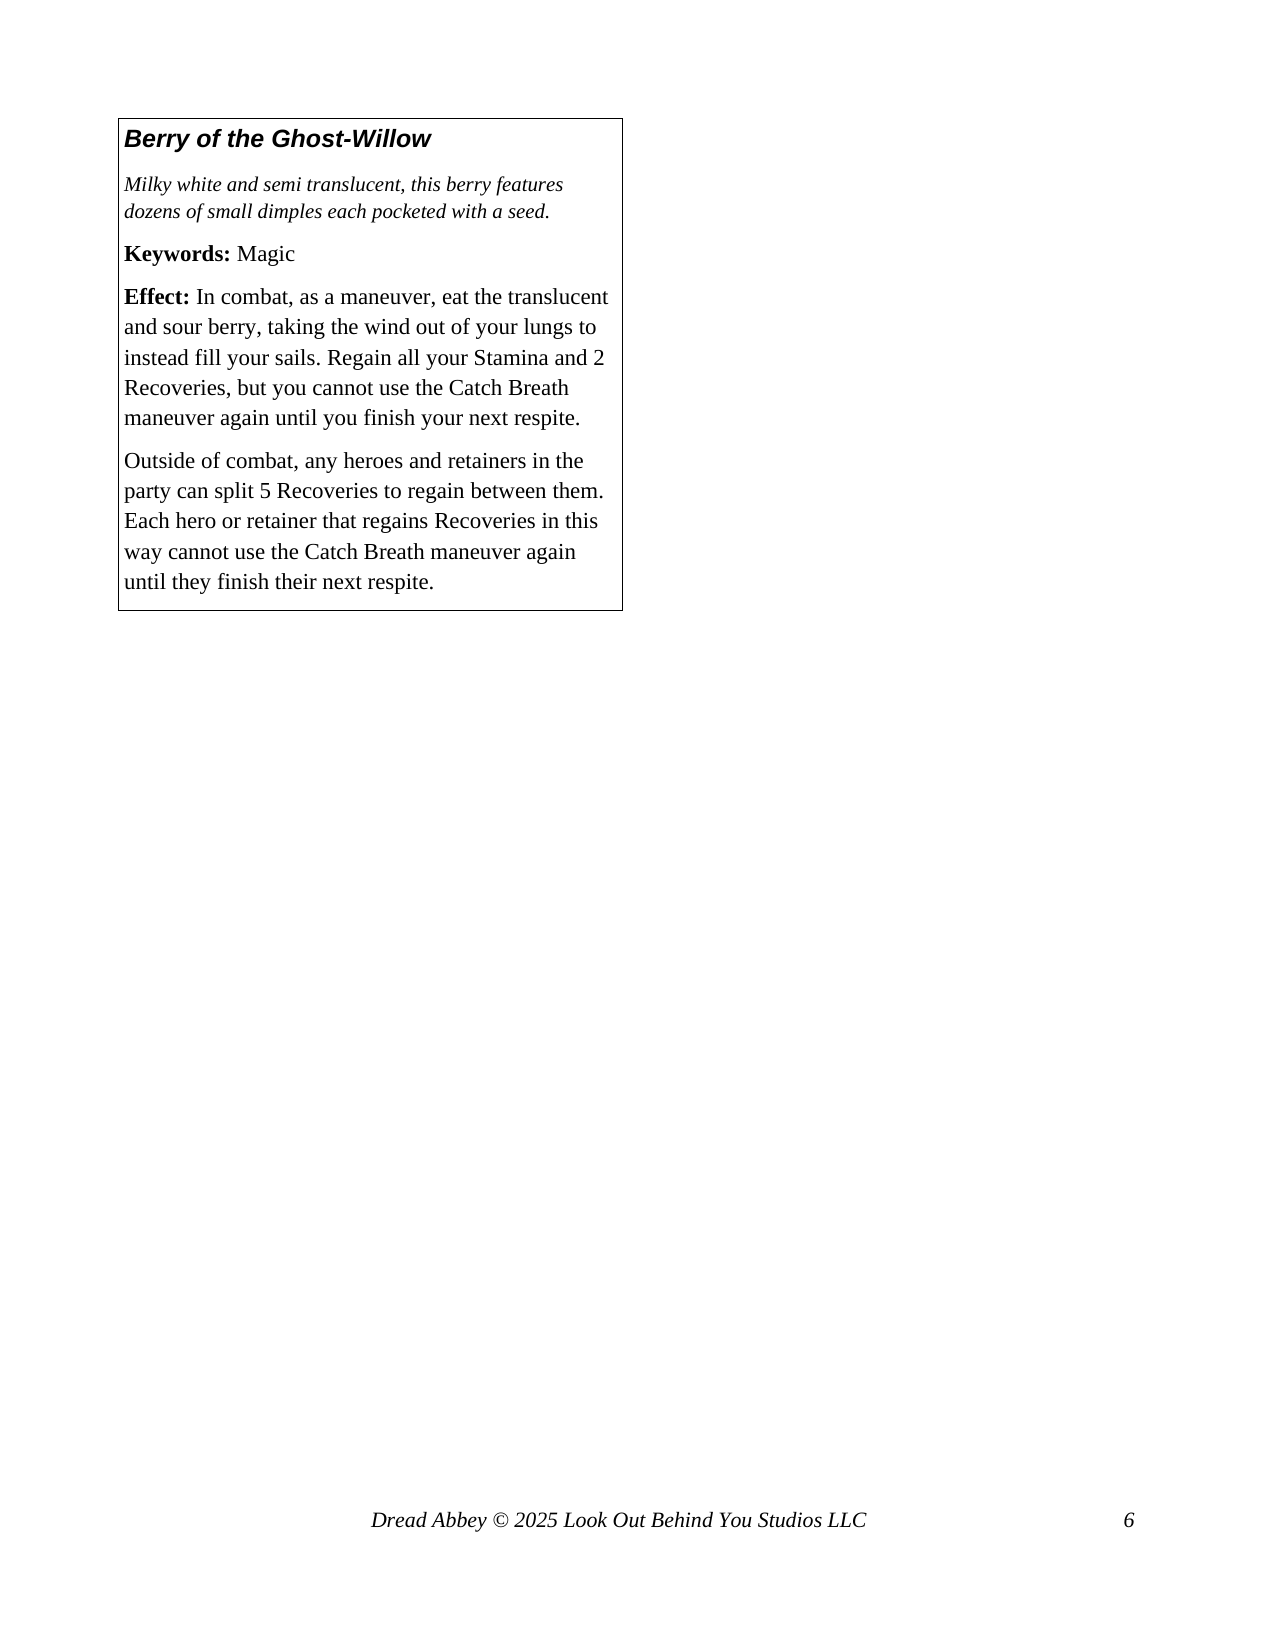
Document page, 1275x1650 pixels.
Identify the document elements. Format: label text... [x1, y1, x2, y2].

table_header Berry of the Ghost-Willow Milky white and semi translucent, this berry features dozens of small dimples each pocketed with a seed. Keywords: Magic Effect: In combat, as a maneuver, eat the translucent and sour berry, taking the wind out of your lungs to instead fill your sails. Regain all your Stamina and 2 Recoveries, but you cannot use the Catch Breath maneuver again until you finish your next respite. Outside of combat, any heroes and retainers in the party can split 5 Recoveries to regain between them. Each hero or retainer that regains Recoveries in this way cannot use the Catch Breath maneuver again until they finish their next respite. [119, 119, 622, 610]
